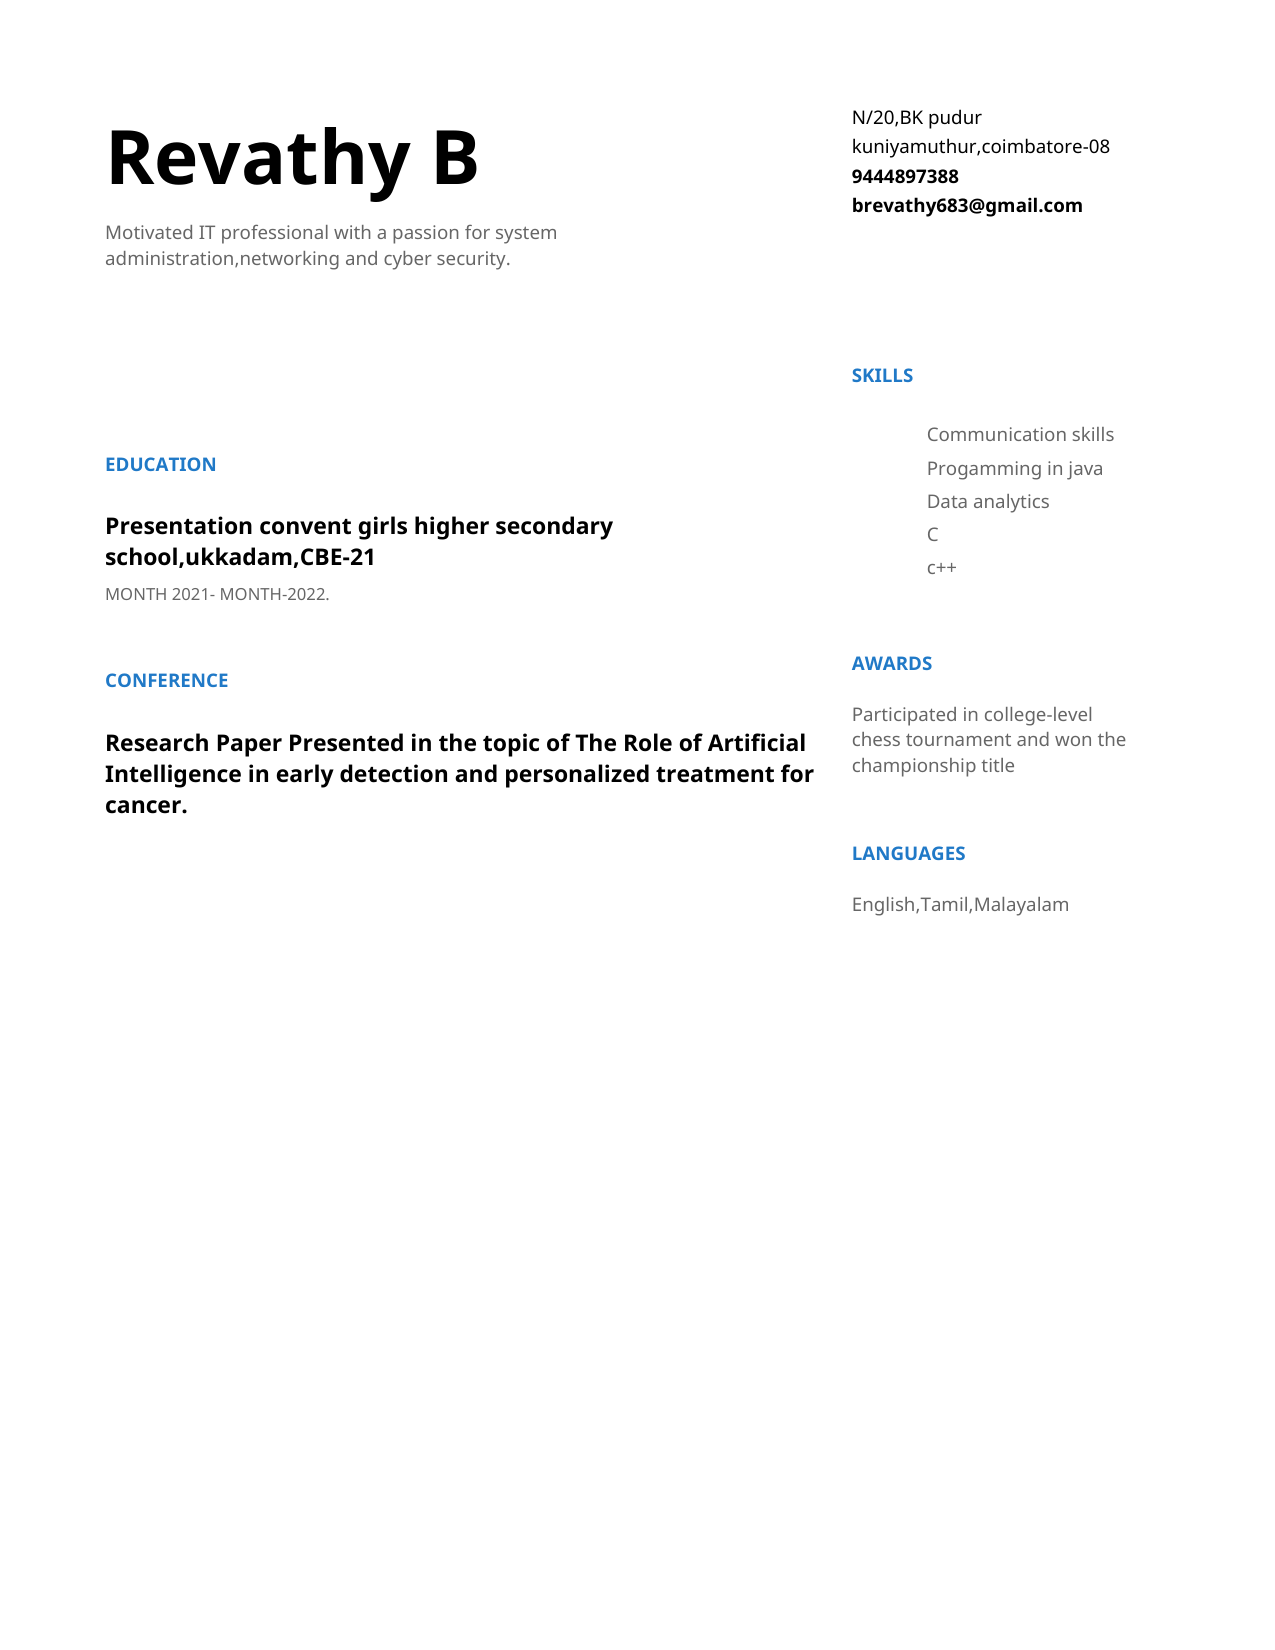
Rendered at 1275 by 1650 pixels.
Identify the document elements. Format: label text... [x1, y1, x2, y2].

table_header Revathy B Motivated IT professional with a passion for system administration,networking and cyber security. [90, 90, 837, 285]
table_cell EDUCATION Presentation convent girls higher secondary school,ukkadam,CBE-21 MONTH 2021- MONTH-2022. CONFERENCE Research Paper Presented in the topic of The Role of Artificial Intelligence in early detection and personalized treatment for cancer. [90, 285, 837, 1510]
table_cell SKILLS Communication skills Progamming in java Data analytics C c++ AWARDS Participated in college-level chess tournament and won the championship title LANGUAGES English,Tamil,Malayalam [837, 285, 1181, 1510]
table_header N/20,BK pudur kuniyamuthur,coimbatore-08 9444897388 brevathy683@gmail.com [837, 90, 1181, 285]
